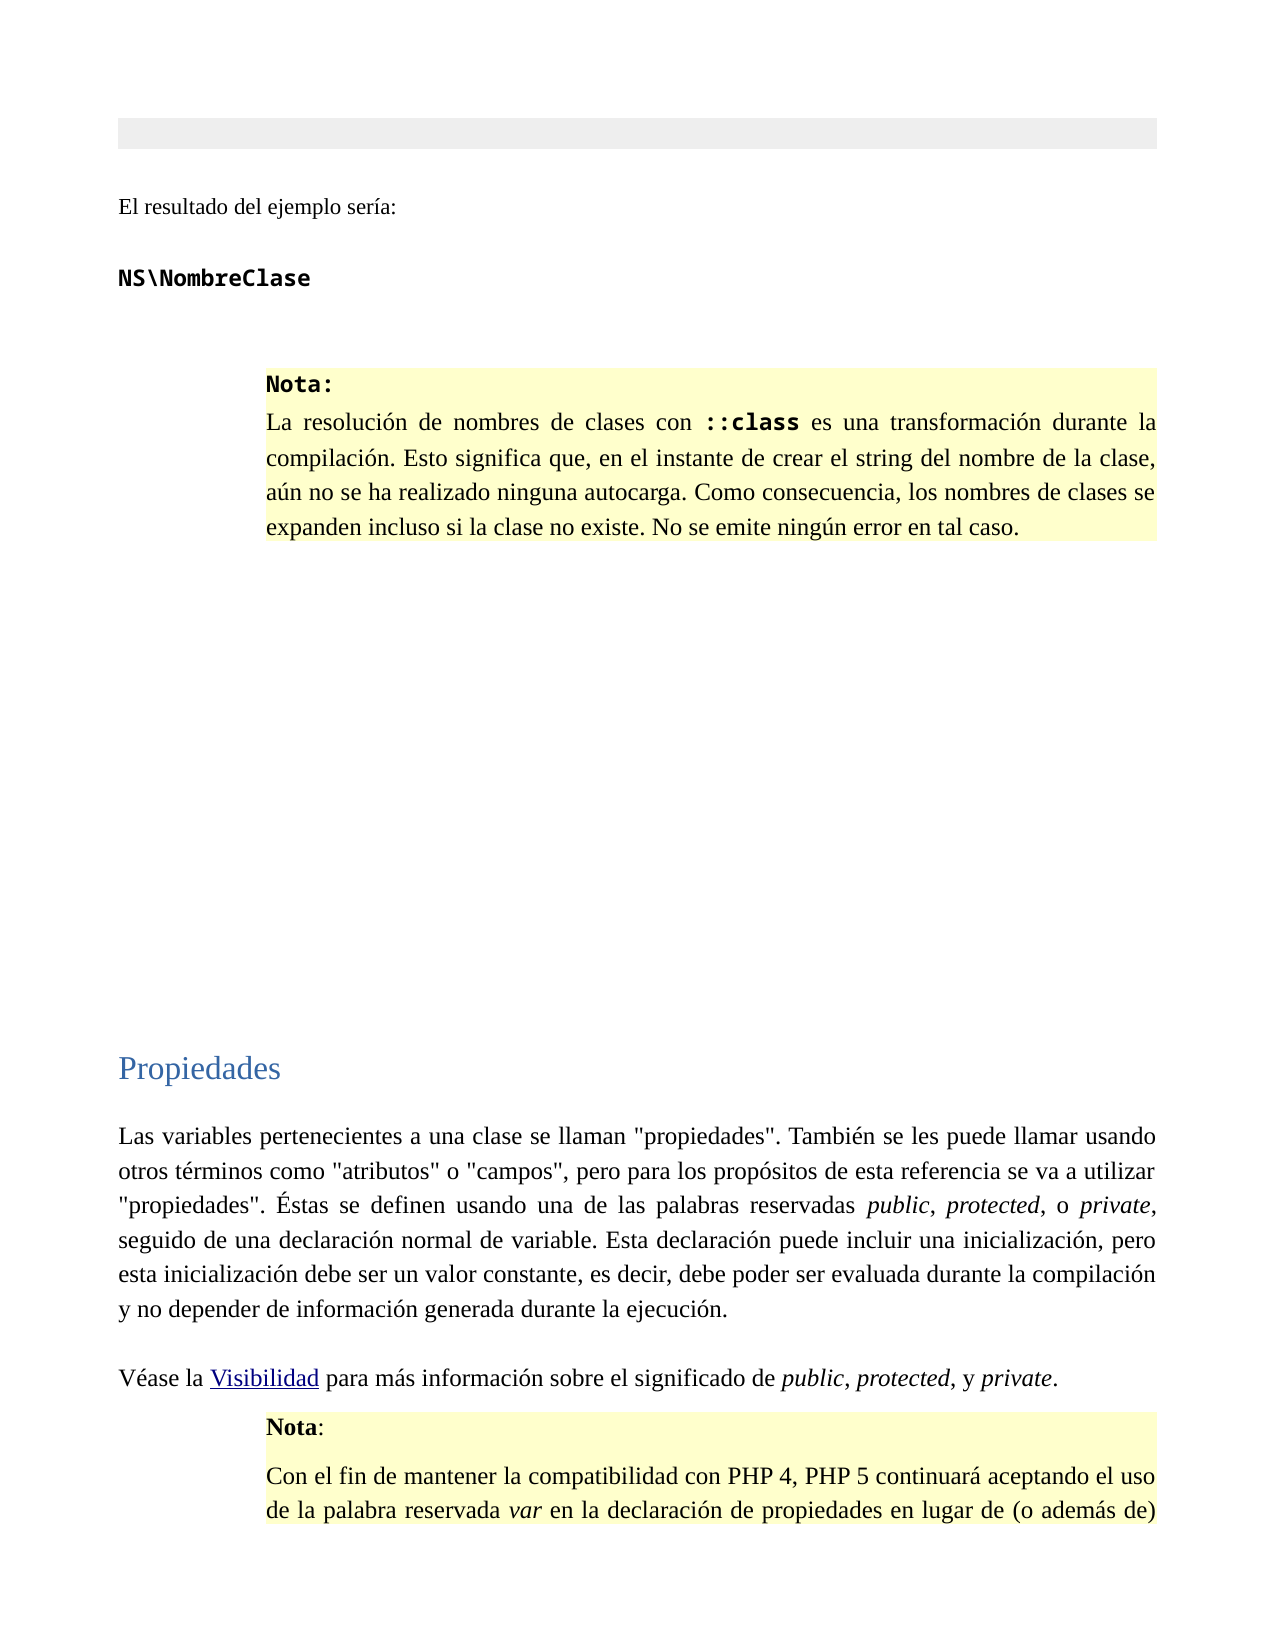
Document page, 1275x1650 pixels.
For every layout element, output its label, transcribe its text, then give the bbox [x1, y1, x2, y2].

text La resolución de nombres de clases con ::class es una transformación durante la compilación. Esto significa que, en el instante de crear el string del nombre de la clase, aún no se ha realizado ninguna autocarga. Como consecuencia, los nombres de clases se expanden incluso si la clase no existe. No se emite ningún error en tal caso. [266, 406, 1157, 541]
text Nota: [266, 368, 1157, 400]
text NS\NombreClase [118, 262, 1157, 293]
text Nota: [266, 1412, 1157, 1440]
text Las variables pertenecientes a una clase se llaman "propiedades". También se les puede llamar usando otros términos como "atributos" o "campos", pero para los propósitos de esta referencia se va a utilizar "propiedades". Éstas se definen usando una de las palabras reservadas public, protected, o private, seguido de una declaración normal de variable. Esta declaración puede incluir una inicialización, pero esta inicialización debe ser un valor constante, es decir, debe poder ser evaluada durante la compilación y no depender de información generada durante la ejecución. [118, 1121, 1157, 1322]
text Véase la Visibilidad para más información sobre el significado de public, protected, y private. [118, 1363, 1157, 1391]
text Con el fin de mantener la compatibilidad con PHP 4, PHP 5 continuará aceptando el uso de la palabra reservada var en la declaración de propiedades en lugar de (o además de) [266, 1461, 1157, 1524]
subtitle Propiedades [118, 1048, 1157, 1087]
text El resultado del ejemplo sería: [118, 193, 1157, 219]
